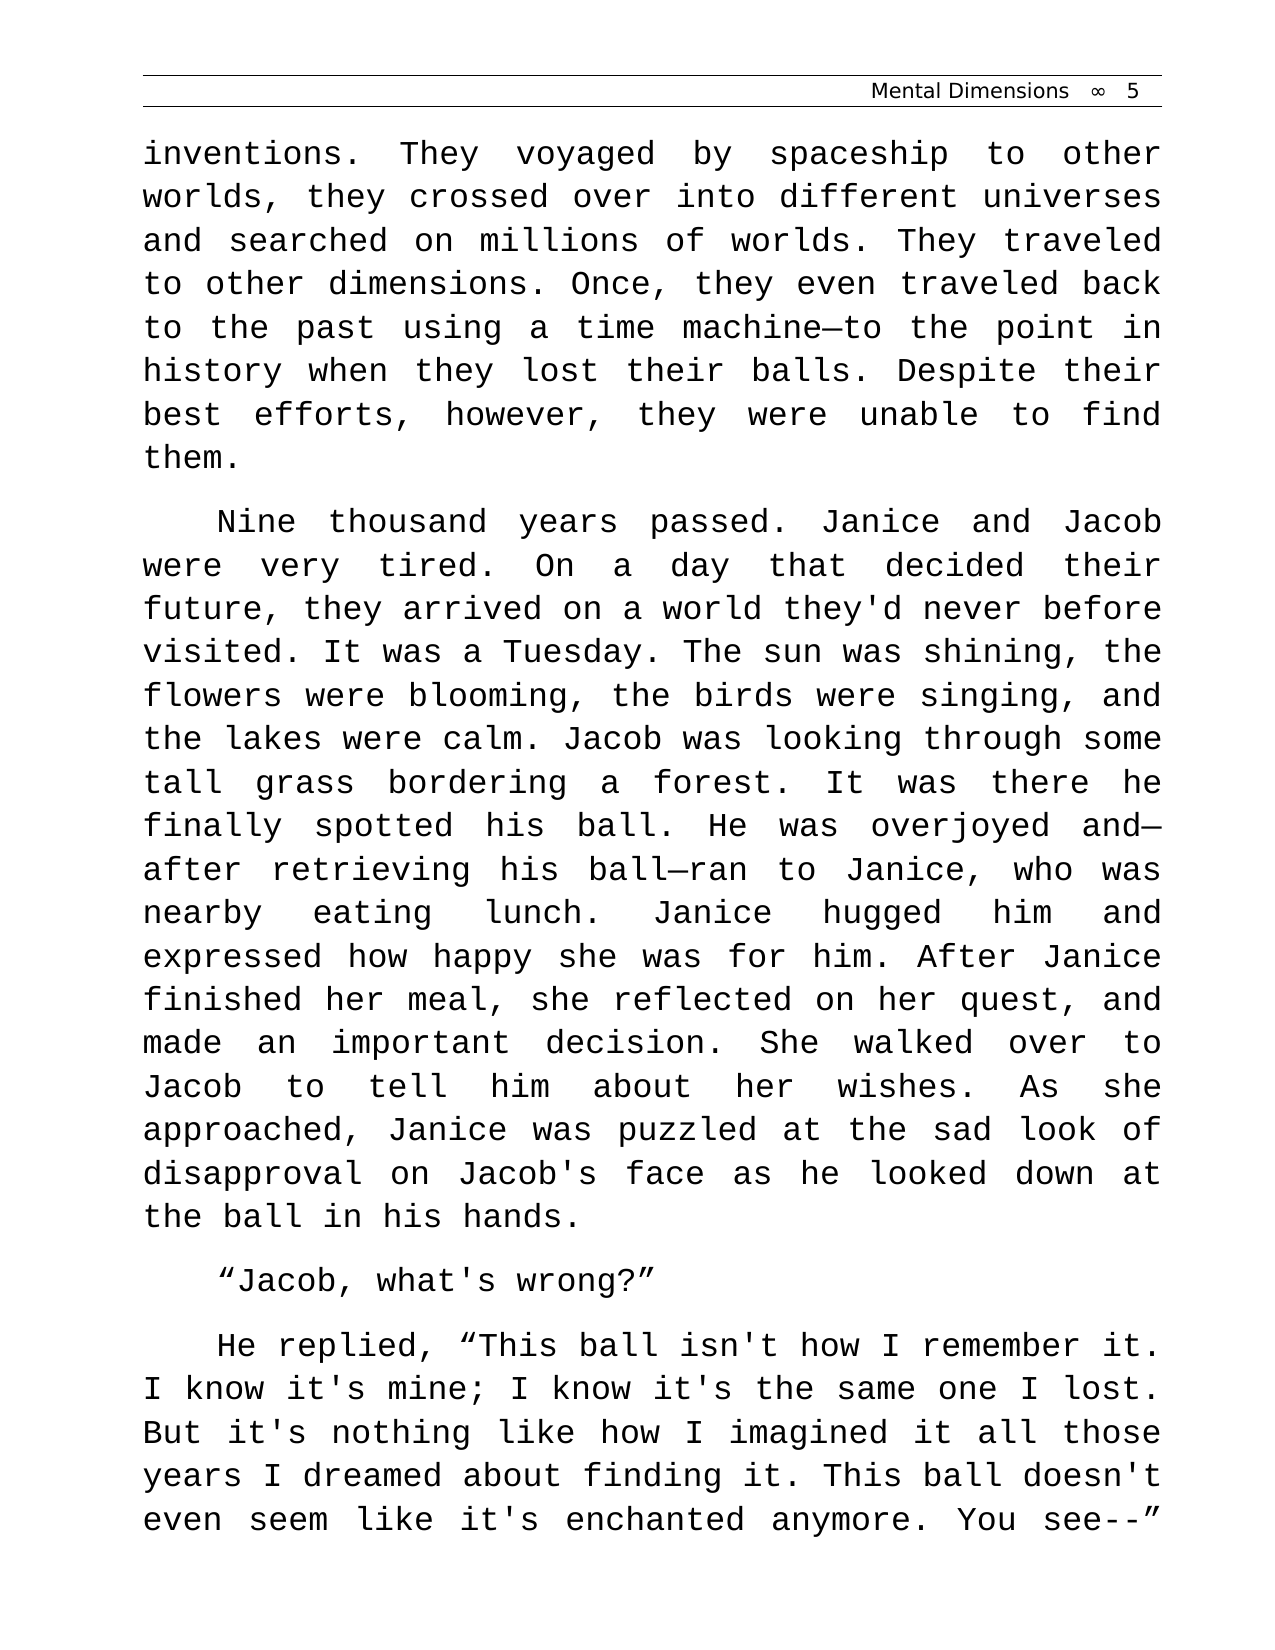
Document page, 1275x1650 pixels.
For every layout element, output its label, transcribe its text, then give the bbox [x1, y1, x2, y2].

text “Jacob, what's wrong?” [142, 1264, 1162, 1302]
text inventions. They voyaged by spaceship to other worlds, they crossed over into different universes and searched on millions of worlds. They traveled to other dimensions. Once, they even traveled back to the past using a time machine—to the point in history when they lost their balls. Despite their best efforts, however, they were unable to find them. [142, 137, 1162, 478]
text He replied, “This ball isn't how I remember it. I know it's mine; I know it's the same one I lost. But it's nothing like how I imagined it all those years I dreamed about finding it. This ball doesn't even seem like it's enchanted anymore. You see--” [142, 1328, 1162, 1540]
text Nine thousand years passed. Janice and Jacob were very tired. On a day that decided their future, they arrived on a world they'd never before visited. It was a Tuesday. The sun was shining, the flowers were blooming, the birds were singing, and the lakes were calm. Jacob was looking through some tall grass bordering a forest. It was there he finally spotted his ball. He was overjoyed and—after retrieving his ball—ran to Janice, who was nearby eating lunch. Janice hugged him and expressed how happy she was for him. After Janice finished her meal, she reflected on her quest, and made an important decision. She walked over to Jacob to tell him about her wishes. As she approached, Janice was puzzled at the sad look of disapproval on Jacob's face as he looked down at the ball in his hands. [142, 505, 1162, 1238]
